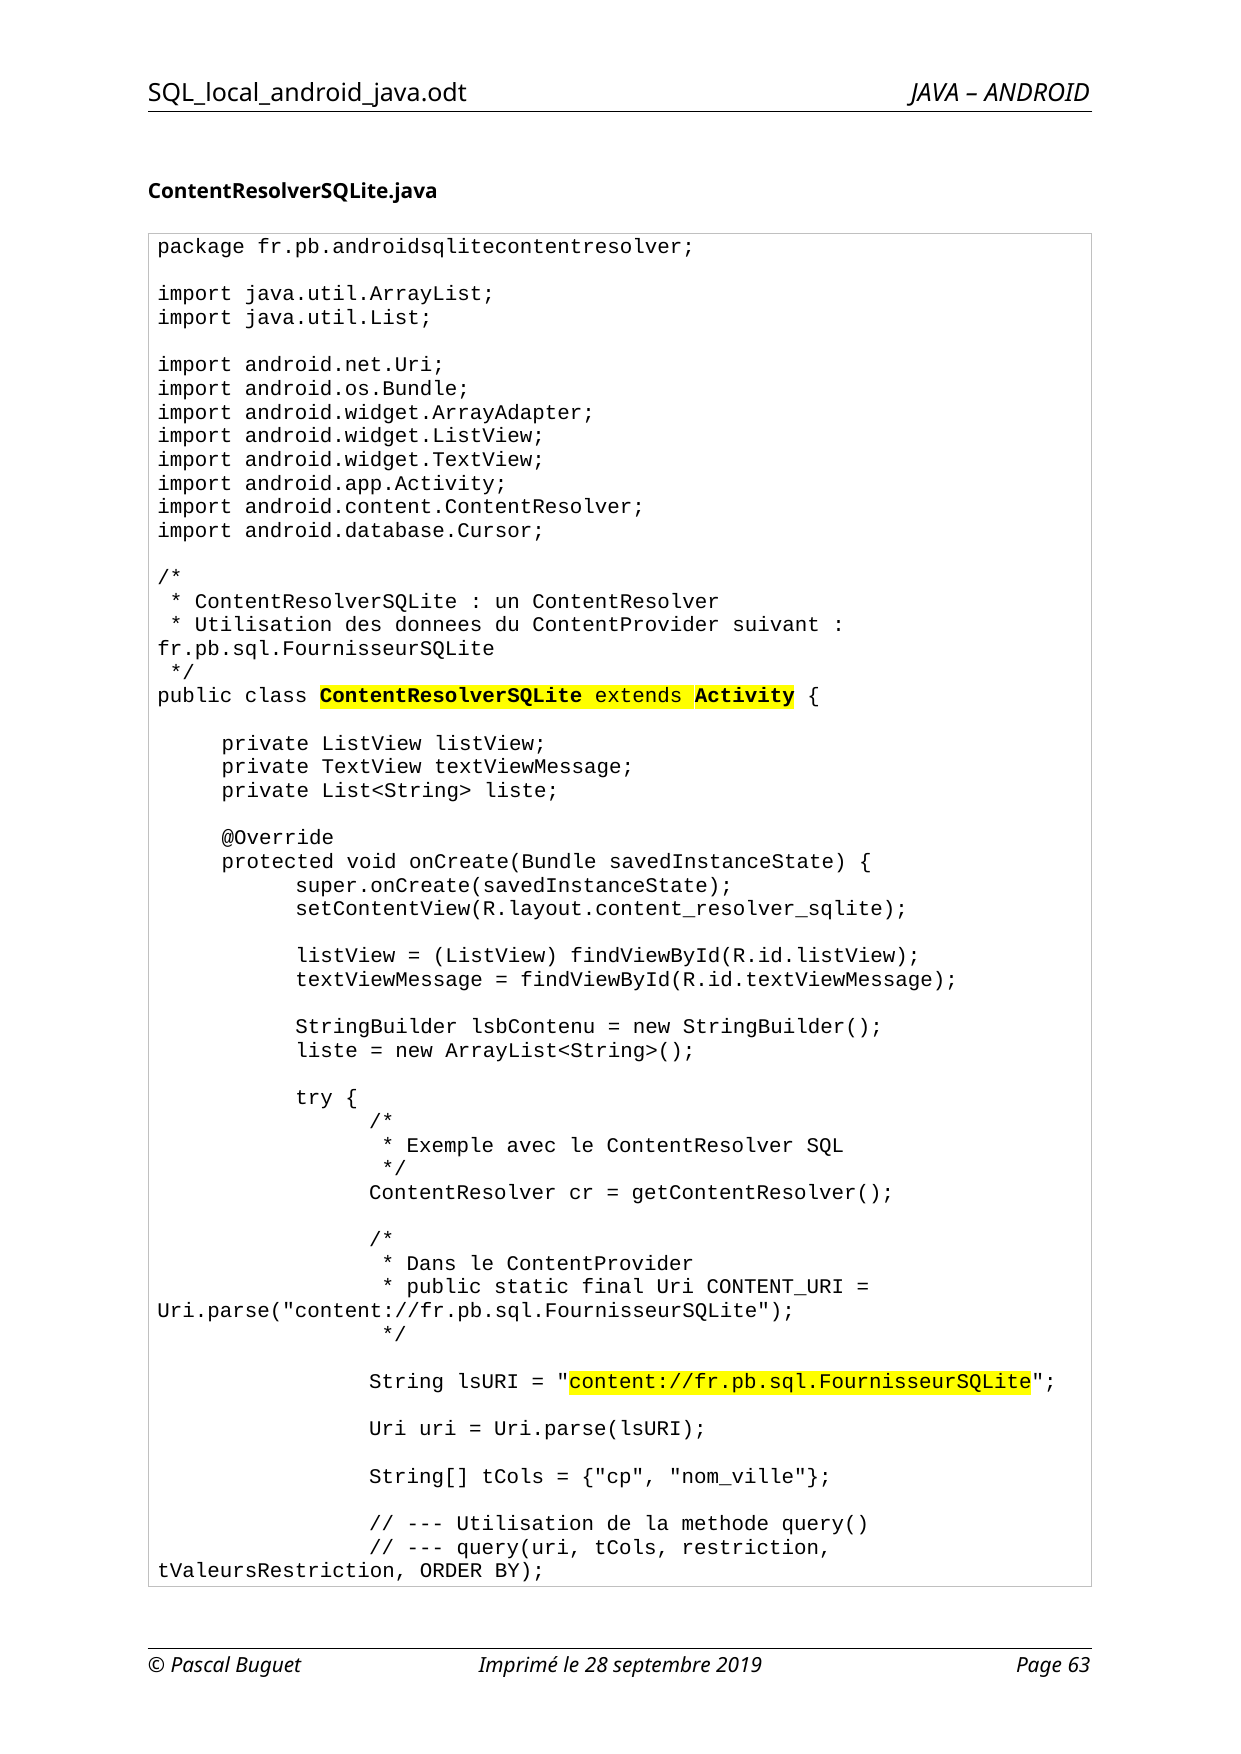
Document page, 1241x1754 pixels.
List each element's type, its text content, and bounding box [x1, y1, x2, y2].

text /* [149, 564, 1091, 588]
text setContentView(R.layout.content_resolver_sqlite); [149, 895, 1091, 919]
text /* [149, 1226, 1091, 1250]
text Uri uri = Uri.parse(lsURI); [149, 1415, 1091, 1439]
text import java.util.ArrayList; [149, 280, 1091, 304]
text package fr.pb.androidsqlitecontentresolver; [149, 234, 1091, 257]
text */ [149, 1155, 1091, 1179]
text protected void onCreate(Bundle savedInstanceState) { [149, 848, 1091, 871]
text * Dans le ContentProvider [149, 1250, 1091, 1273]
text // --- query(uri, tCols, restriction, tValeursRestriction, ORDER BY); [149, 1533, 1091, 1586]
text */ [149, 1321, 1091, 1344]
text import android.content.ContentResolver; [149, 493, 1091, 517]
text import java.util.List; [149, 304, 1091, 328]
text import android.os.Bundle; [149, 375, 1091, 398]
text private List<String> liste; [149, 777, 1091, 801]
text // --- Utilisation de la methode query() [149, 1510, 1091, 1533]
text import android.net.Uri; [149, 351, 1091, 375]
text private TextView textViewMessage; [149, 753, 1091, 777]
text @Override [149, 824, 1091, 848]
text liste = new ArrayList<String>(); [149, 1037, 1091, 1061]
text */ [149, 659, 1091, 682]
text ContentResolver cr = getContentResolver(); [149, 1179, 1091, 1202]
text * Exemple avec le ContentResolver SQL [149, 1132, 1091, 1155]
text import android.widget.ListView; [149, 422, 1091, 446]
text ContentResolverSQLite.java [148, 176, 1092, 204]
text import android.widget.ArrayAdapter; [149, 398, 1091, 422]
text import android.database.Cursor; [149, 517, 1091, 540]
text * Utilisation des donnees du ContentProvider suivant : fr.pb.sql.FournisseurSQLite [149, 611, 1091, 659]
text StringBuilder lsbContenu = new StringBuilder(); [149, 1013, 1091, 1037]
text import android.widget.TextView; [149, 446, 1091, 469]
text private ListView listView; [149, 729, 1091, 753]
text String lsURI = "content://fr.pb.sql.FournisseurSQLite"; [149, 1368, 1091, 1392]
text * public static final Uri CONTENT_URI = Uri.parse("content://fr.pb.sql.FournisseurSQLite"); [149, 1273, 1091, 1321]
text String[] tCols = {"cp", "nom_ville"}; [149, 1463, 1091, 1486]
text super.onCreate(savedInstanceState); [149, 871, 1091, 895]
text * ContentResolverSQLite : un ContentResolver [149, 588, 1091, 611]
text listView = (ListView) findViewById(R.id.listView); [149, 942, 1091, 966]
text import android.app.Activity; [149, 469, 1091, 493]
text public class ContentResolverSQLite extends Activity { [149, 682, 1091, 706]
text textViewMessage = findViewById(R.id.textViewMessage); [149, 966, 1091, 990]
text try { [149, 1084, 1091, 1108]
text /* [149, 1108, 1091, 1132]
